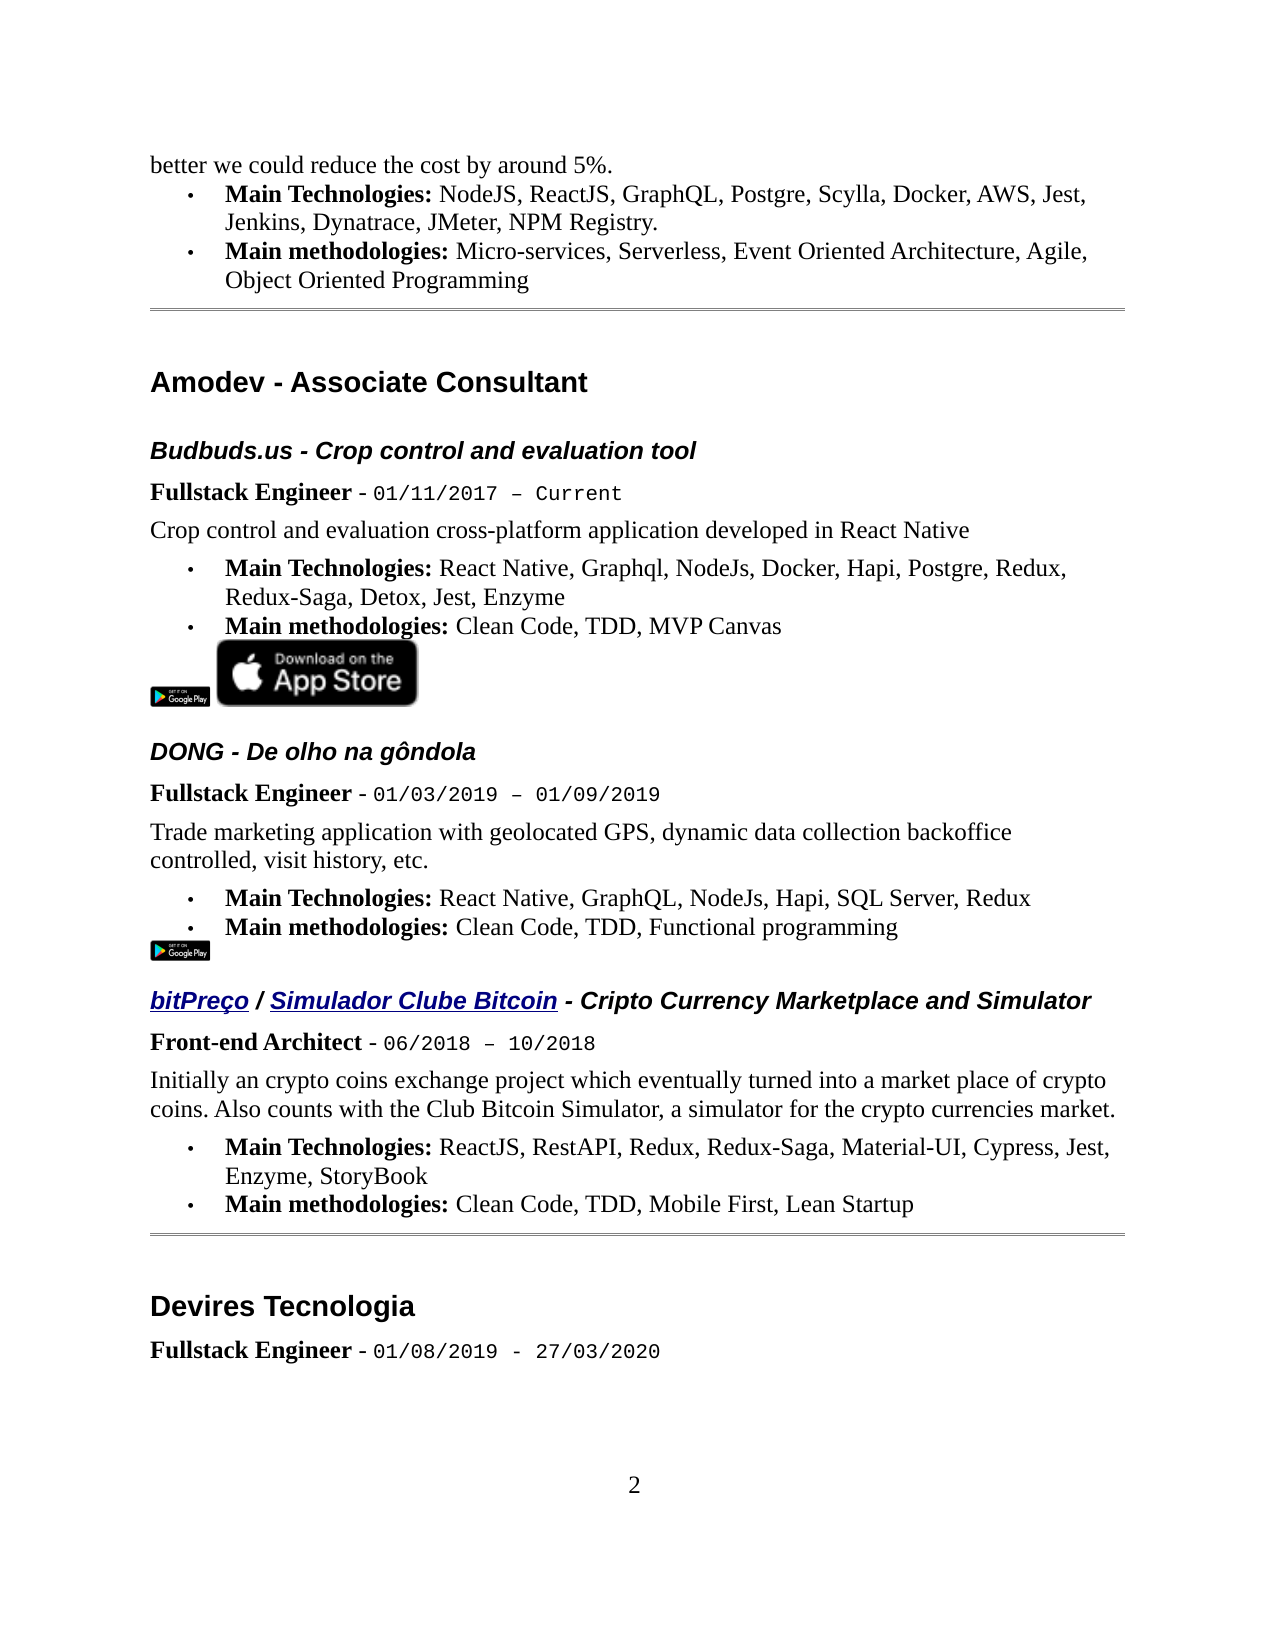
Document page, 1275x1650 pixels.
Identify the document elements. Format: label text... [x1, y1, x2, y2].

text Crop control and evaluation cross-platform application developed in React Native [150, 516, 1125, 544]
text Front-end Architect - 06/2018 – 10/2018 [150, 1027, 1125, 1057]
picture [216, 639, 419, 707]
list Main Technologies: NodeJS, ReactJS, GraphQL, Postgre, Scylla, Docker, AWS, Jest, Jenkins, Dynatrace, JMeter, NPM Registry. [187, 179, 1125, 236]
text Trade marketing application with geolocated GPS, dynamic data collection backoffice controlled, visit history, etc. [150, 817, 1125, 874]
list Main methodologies: Micro-services, Serverless, Event Oriented Architecture, Agile, Object Oriented Programming [187, 236, 1125, 294]
subtitle Devires Tecnologia [150, 1289, 1125, 1323]
subtitle Budbuds.us - Crop control and evaluation tool [150, 436, 1125, 464]
text Fullstack Engineer - 01/03/2019 – 01/09/2019 [150, 778, 1125, 808]
text Fullstack Engineer - 01/11/2017 – Current [150, 477, 1125, 507]
subtitle Amodev - Associate Consultant [150, 365, 1125, 398]
list Main methodologies: Clean Code, TDD, Functional programming [187, 912, 1125, 941]
text Initially an crypto coins exchange project which eventually turned into a market place of crypto coins. Also counts with the Club Bitcoin Simulator, a simulator for the crypto currencies market. [150, 1066, 1125, 1123]
picture [150, 940, 211, 961]
list Main methodologies: Clean Code, TDD, Mobile First, Lean Startup [187, 1189, 1125, 1218]
subtitle bitPreço / Simulador Clube Bitcoin - Cripto Currency Marketplace and Simulator [150, 986, 1125, 1014]
list Main Technologies: ReactJS, RestAPI, Redux, Redux-Saga, Material-UI, Cypress, Jest, Enzyme, StoryBook [187, 1132, 1125, 1189]
text Fullstack Engineer - 01/08/2019 - 27/03/2020 [150, 1335, 1125, 1365]
list Main methodologies: Clean Code, TDD, MVP Canvas [187, 611, 1125, 639]
picture [150, 686, 211, 707]
text better we could reduce the cost by around 5%. [150, 150, 1125, 179]
list Main Technologies: React Native, Graphql, NodeJs, Docker, Hapi, Postgre, Redux, Redux-Saga, Detox, Jest, Enzyme [187, 553, 1125, 611]
list Main Technologies: React Native, GraphQL, NodeJs, Hapi, SQL Server, Redux [187, 883, 1125, 912]
subtitle DONG - De olho na gôndola [150, 737, 1125, 766]
